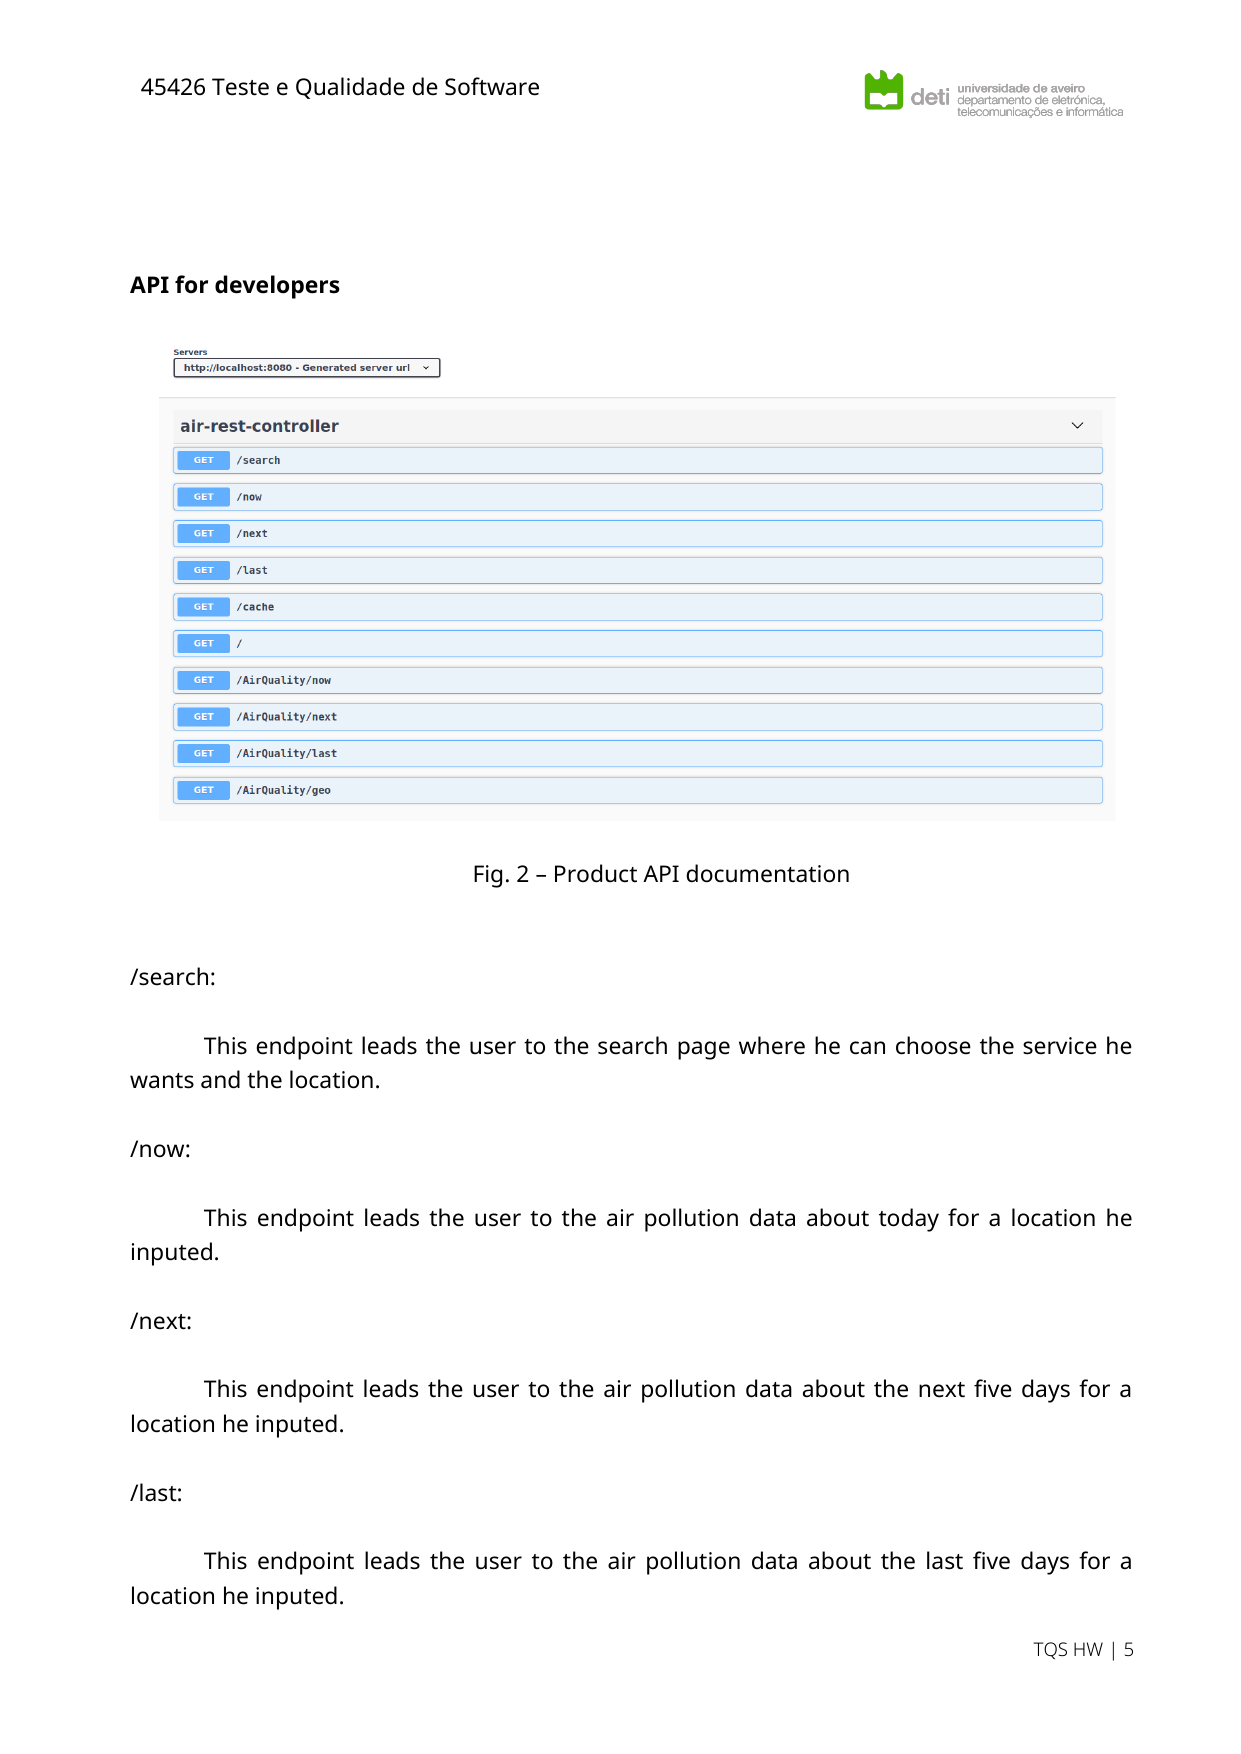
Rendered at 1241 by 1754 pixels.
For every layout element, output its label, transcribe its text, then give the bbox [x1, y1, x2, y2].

text /now: [130, 1133, 1134, 1164]
text This endpoint leads the user to the air pollution data about today for a location he inputed. [130, 1202, 1134, 1267]
text This endpoint leads the user to the search page where he can choose the service he wants and the location. [130, 1030, 1134, 1095]
subtitle API for developers [130, 269, 1075, 299]
picture [159, 330, 1116, 821]
text This endpoint leads the user to the air pollution data about the last five days for a location he inputed. [130, 1545, 1134, 1611]
text /search: [130, 961, 1134, 992]
text /next: [130, 1305, 1134, 1336]
text Fig. 2 – Product API documentation [189, 858, 1134, 889]
text /last: [130, 1477, 1134, 1508]
text This endpoint leads the user to the air pollution data about the next five days for a location he inputed. [130, 1373, 1134, 1439]
picture [864, 70, 1124, 119]
